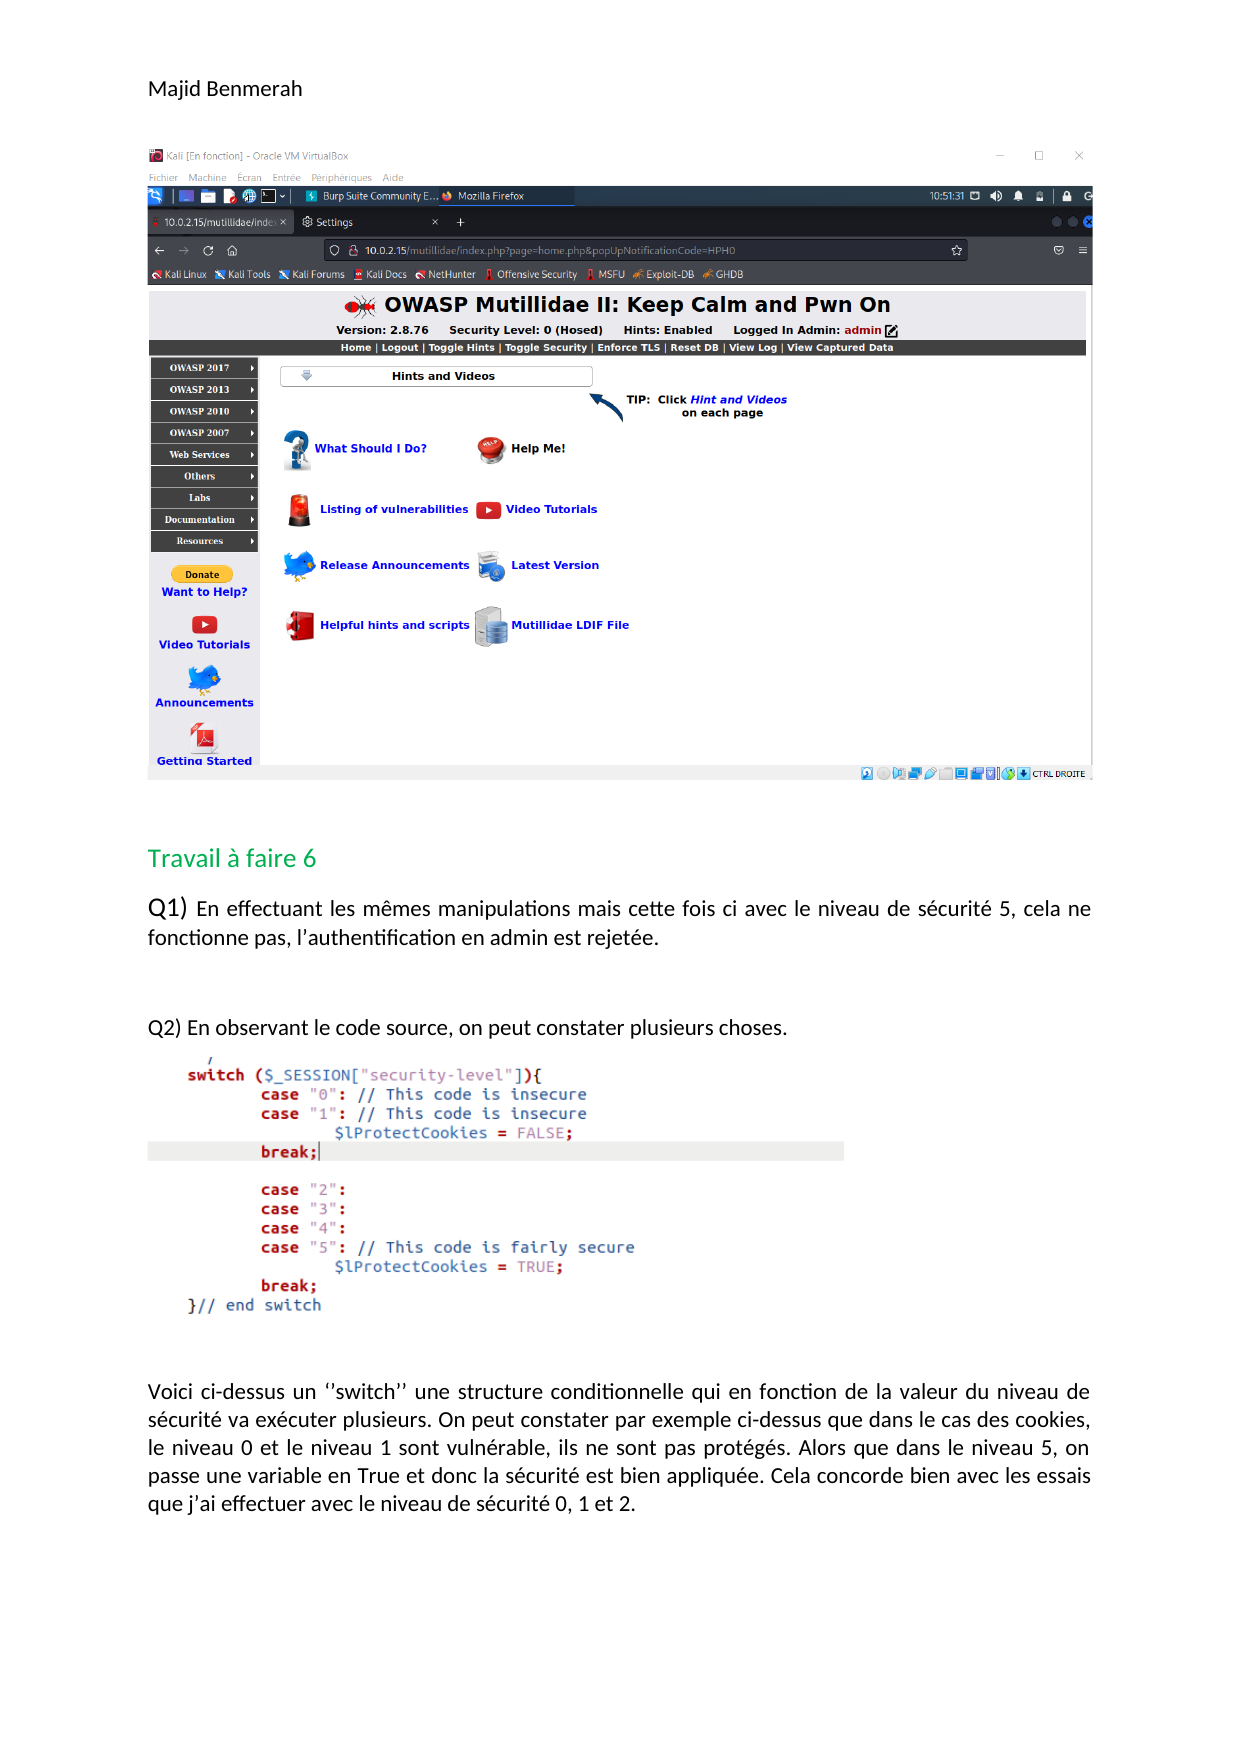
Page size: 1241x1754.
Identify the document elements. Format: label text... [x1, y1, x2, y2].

text Travail à faire 6 [148, 841, 1093, 874]
text Q2) En observant le code source, on peut constater plusieurs choses. [148, 1013, 1093, 1041]
text Q1) En effectuant les mêmes manipulations mais cette fois ci avec le niveau de sécurité 5, cela ne fonctionne pas, l’authentification en admin est rejetée. [148, 890, 1093, 951]
text Voici ci-dessus un ‘’switch’’ une structure conditionnelle qui en fonction de la valeur du niveau de sécurité va exécuter plusieurs. On peut constater par exemple ci-dessus que dans le cas des cookies, le niveau 0 et le niveau 1 sont vulnérable, ils ne sont pas protégés. Alors que dans le niveau 5, on passe une variable en True et donc la sécurité est bien appliquée. Cela concorde bien avec les essais que j’ai effectuer avec le niveau de sécurité 0, 1 et 2. [148, 1377, 1093, 1518]
